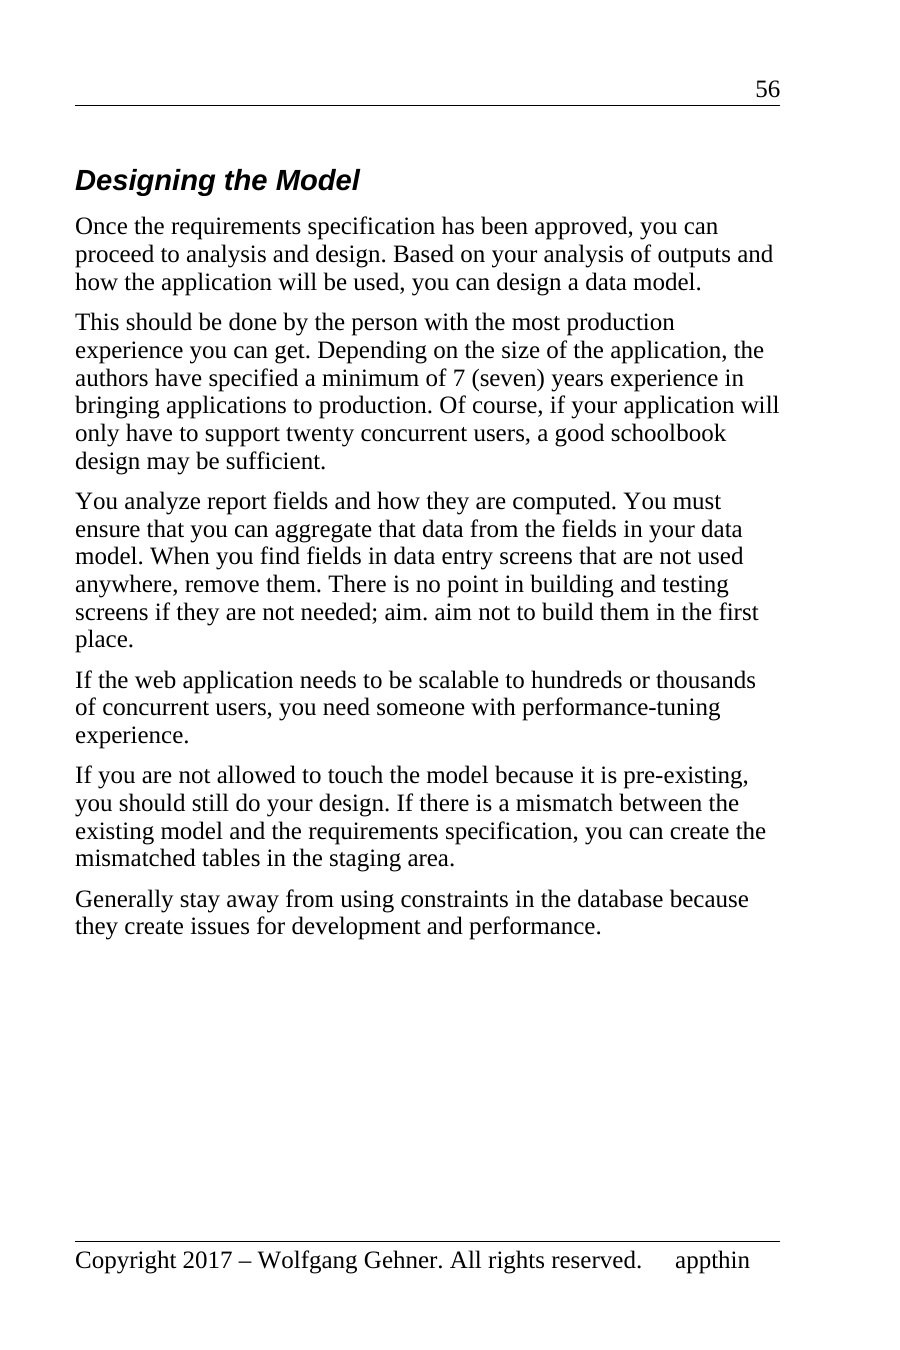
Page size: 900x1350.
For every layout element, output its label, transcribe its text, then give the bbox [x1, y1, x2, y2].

text This should be done by the person with the most production experience you can get. Depending on the size of the application, the authors have specified a minimum of 7 (seven) years experience in bringing applications to production. Of course, if your application will only have to support twenty concurrent users, a good schoolbook design may be sufficient. [75, 308, 780, 474]
text If you are not allowed to touch the model because it is pre-existing, you should still do your design. If there is a mismatch between the existing model and the requirements specification, you can create the mismatched tables in the staging area. [75, 761, 780, 872]
text Once the requirements specification has been approved, you can proceed to analysis and design. Based on your analysis of outputs and how the application will be used, you can design a data model. [75, 213, 780, 296]
subtitle Designing the Model [75, 163, 780, 196]
text You analyze report fields and how they are computed. You must ensure that you can aggregate that data from the fields in your data model. When you find fields in data entry screens that are not used anywhere, remove them. There is no point in building and testing screens if they are not needed; aim. aim not to build them in the first place. [75, 487, 780, 653]
text Generally stay away from using constraints in the database because they create issues for development and performance. [75, 885, 780, 940]
text If the web application needs to be scalable to hundreds or thousands of concurrent users, you need someone with performance-tuning experience. [75, 666, 780, 749]
